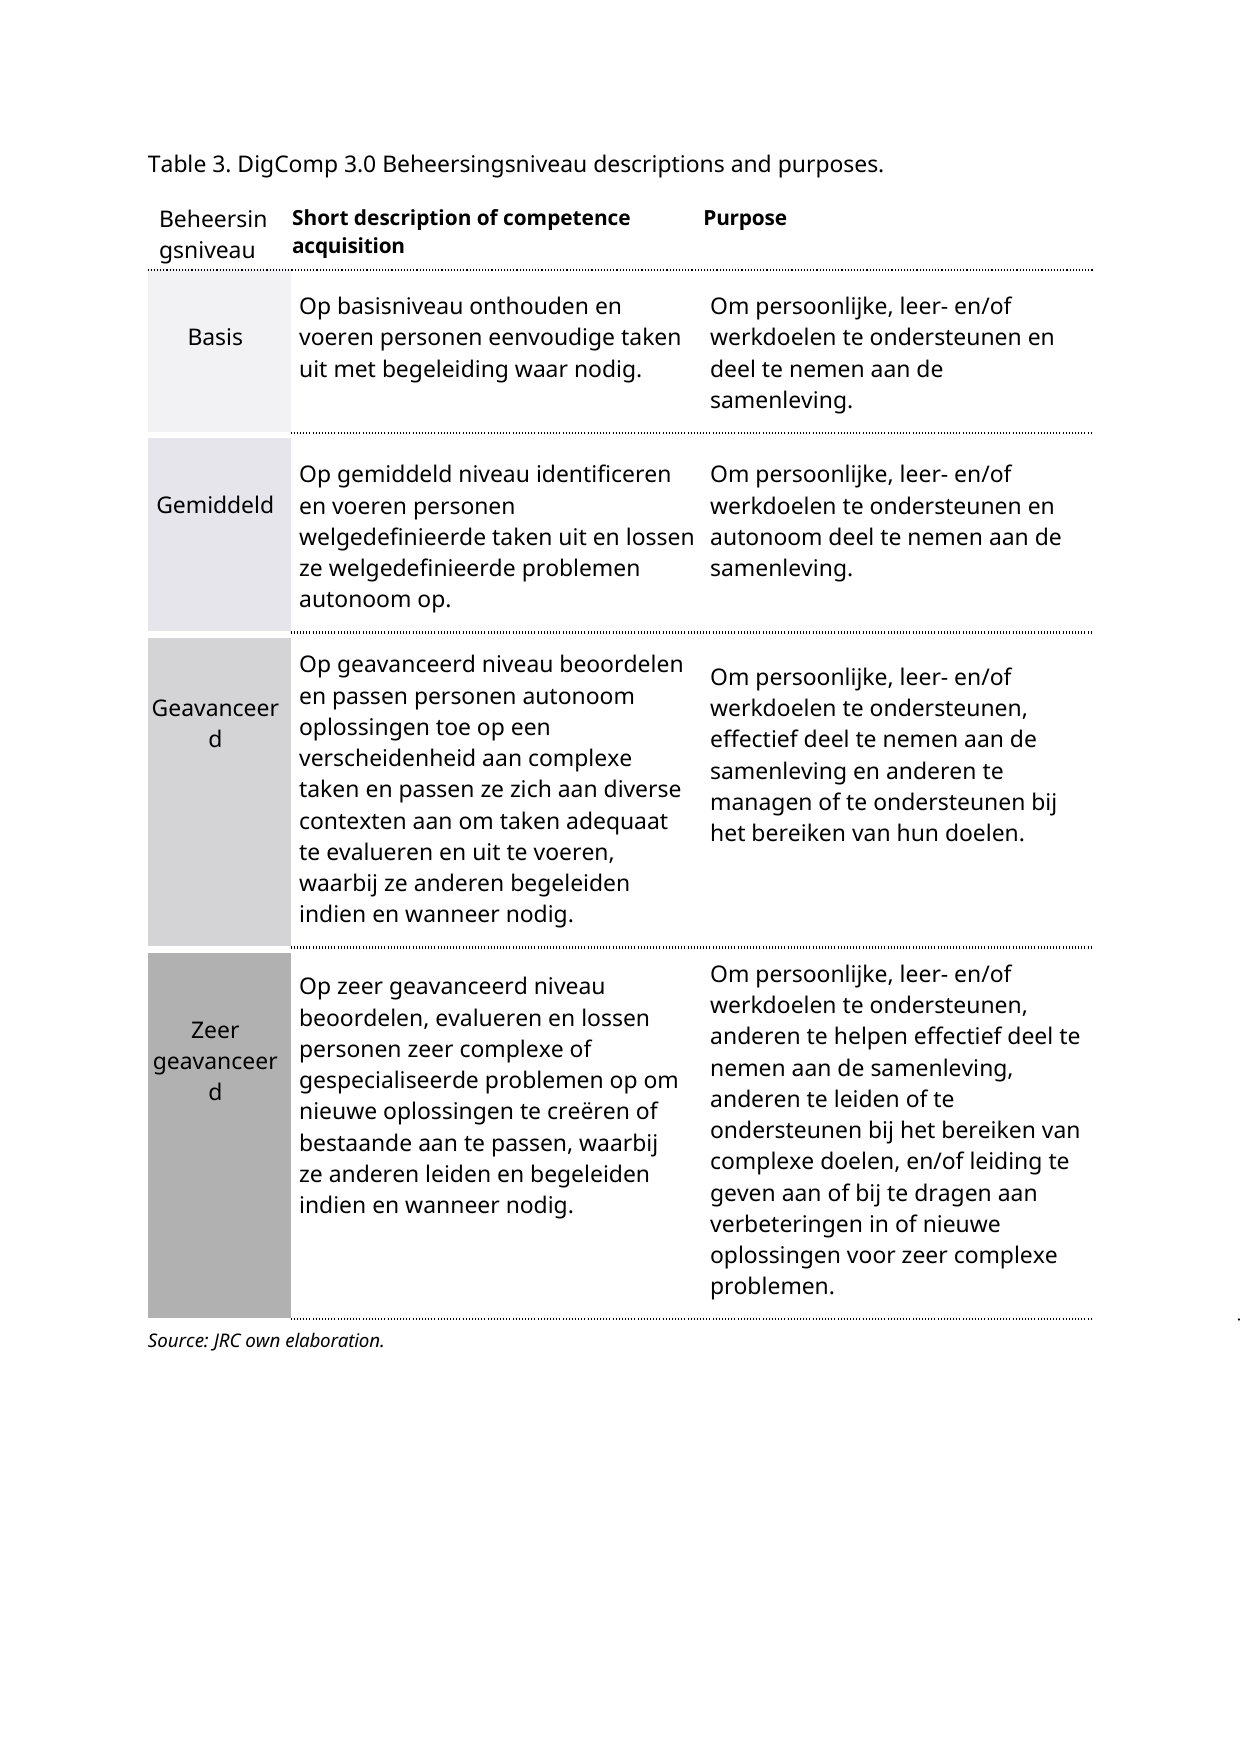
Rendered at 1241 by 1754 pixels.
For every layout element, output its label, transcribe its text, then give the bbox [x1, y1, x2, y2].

table_cell Om persoonlijke, leer- en/of werkdoelen te ondersteunen en deel te nemen aan de samenleving. [702, 269, 1093, 432]
table_header [1088, 196, 1093, 269]
table_cell Basis [148, 269, 291, 432]
text Source: JRC own elaboration. [148, 1327, 862, 1353]
table_cell Op zeer geavanceerd niveau beoordelen, evalueren en lossen personen zeer complexe of gespecialiseerde problemen op om nieuwe oplossingen te creëren of bestaande aan te passen, waarbij ze anderen leiden en begeleiden indien en wanneer nodig. [291, 946, 702, 1318]
table_cell Om persoonlijke, leer- en/of werkdoelen te ondersteunen, anderen te helpen effectief deel te nemen aan de samenleving, anderen te leiden of te ondersteunen bij het bereiken van complexe doelen, en/of leiding te geven aan of bij te dragen aan verbeteringen in of nieuwe oplossingen voor zeer complexe problemen. [702, 946, 1093, 1318]
table_cell Op gemiddeld niveau identificeren en voeren personen welgedefinieerde taken uit en lossen ze welgedefinieerde problemen autonoom op. [291, 432, 702, 631]
table_cell Om persoonlijke, leer- en/of werkdoelen te ondersteunen, effectief deel te nemen aan de samenleving en anderen te managen of te ondersteunen bij het bereiken van hun doelen. [702, 631, 1093, 946]
table_cell Zeer geavanceerd [148, 953, 291, 1318]
table_header Purpose [692, 196, 1087, 269]
text Table 3. DigComp 3.0 Beheersingsniveau descriptions and purposes. [148, 148, 1093, 179]
table_cell Op geavanceerd niveau beoordelen en passen personen autonoom oplossingen toe op een verscheidenheid aan complexe taken en passen ze zich aan diverse contexten aan om taken adequaat te evalueren en uit te voeren, waarbij ze anderen begeleiden indien en wanneer nodig. [291, 631, 702, 946]
table_cell Geavanceerd [148, 638, 291, 946]
table_header Beheersingsniveau [148, 196, 281, 269]
table_cell Op basisniveau onthouden en voeren personen eenvoudige taken uit met begeleiding waar nodig. [291, 269, 702, 432]
table_header Short description of competence acquisition [281, 196, 692, 269]
table_cell Gemiddeld [148, 438, 291, 631]
table_cell Om persoonlijke, leer- en/of werkdoelen te ondersteunen en autonoom deel te nemen aan de samenleving. [702, 432, 1093, 631]
